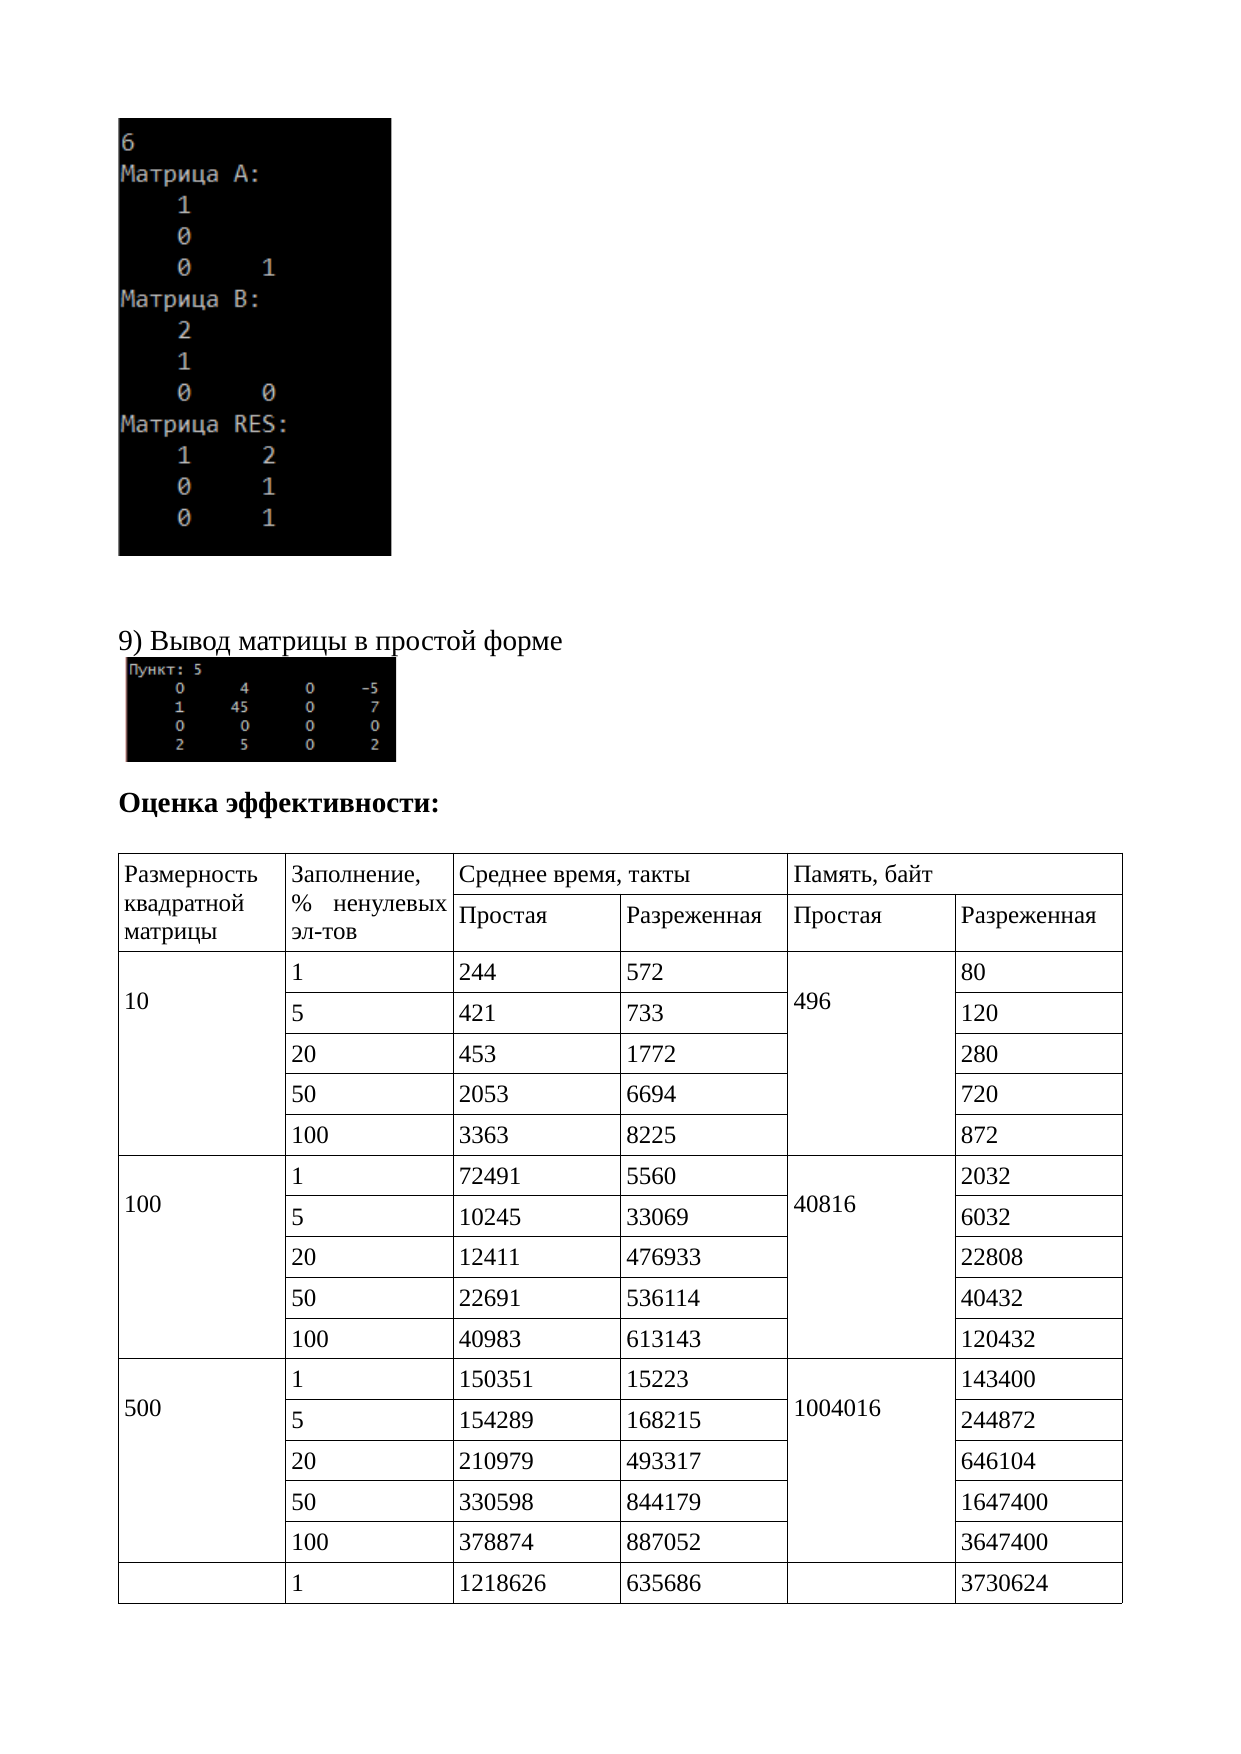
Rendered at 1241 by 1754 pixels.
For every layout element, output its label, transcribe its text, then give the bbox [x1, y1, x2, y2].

table_cell 244 [454, 952, 620, 992]
table_cell 50 [286, 1278, 453, 1317]
table_cell 100 [286, 1115, 453, 1154]
table_cell 3647400 [956, 1522, 1122, 1562]
table_cell 40816 [788, 1156, 955, 1358]
table_cell 1647400 [956, 1481, 1122, 1521]
table_cell 1004016 [788, 1359, 955, 1562]
table_cell 100 [286, 1522, 453, 1562]
table_cell 40432 [956, 1278, 1122, 1317]
table_cell 168215 [621, 1400, 787, 1440]
table_cell 22808 [956, 1237, 1122, 1277]
table_cell 378874 [454, 1522, 620, 1562]
table_cell 844179 [621, 1481, 787, 1521]
table_cell 1772 [621, 1034, 787, 1073]
table_cell 493317 [621, 1441, 787, 1480]
table_cell 22691 [454, 1278, 620, 1317]
table_cell 421 [454, 993, 620, 1032]
table_cell 1 [286, 1563, 453, 1603]
table_cell 15223 [621, 1359, 787, 1399]
table_cell 720 [956, 1074, 1122, 1114]
table_cell 6032 [956, 1196, 1122, 1236]
table_cell 210979 [454, 1441, 620, 1480]
table_cell 244872 [956, 1400, 1122, 1440]
text 9) Вывод матрицы в простой форме [118, 623, 1122, 656]
table_cell 120432 [956, 1319, 1122, 1358]
table_cell 280 [956, 1034, 1122, 1073]
table_cell 330598 [454, 1481, 620, 1521]
table_cell 12411 [454, 1237, 620, 1277]
table_header Среднее время, такты [454, 854, 787, 893]
table_cell 613143 [621, 1319, 787, 1358]
table_cell 572 [621, 952, 787, 992]
table_cell 143400 [956, 1359, 1122, 1399]
table_cell 50 [286, 1481, 453, 1521]
table_cell 33069 [621, 1196, 787, 1236]
table_cell 453 [454, 1034, 620, 1073]
table_cell 1 [286, 952, 453, 992]
table_cell Разреженная [956, 895, 1122, 951]
text Оценка эффективности: [118, 786, 1122, 819]
table_header Заполнение, % ненулевых эл-тов [286, 854, 453, 951]
table_cell Простая [454, 895, 620, 951]
table_cell 2053 [454, 1074, 620, 1114]
table_cell 476933 [621, 1237, 787, 1277]
table_cell 5 [286, 1196, 453, 1236]
table_cell 2032 [956, 1156, 1122, 1195]
table_cell Разреженная [621, 895, 787, 951]
table_cell 154289 [454, 1400, 620, 1440]
table_cell 1 [286, 1156, 453, 1195]
table_cell 635686 [621, 1563, 787, 1603]
table_cell 5560 [621, 1156, 787, 1195]
table_cell 20 [286, 1441, 453, 1480]
table_cell 50 [286, 1074, 453, 1114]
table_cell 887052 [621, 1522, 787, 1562]
table_cell 646104 [956, 1441, 1122, 1480]
table_cell [788, 1563, 955, 1603]
table_cell 496 [788, 952, 955, 1154]
table_header Память, байт [788, 854, 1122, 893]
table_cell 500 [119, 1359, 285, 1562]
table_cell 3730624 [956, 1563, 1122, 1603]
table_cell Простая [788, 895, 955, 951]
table_cell 8225 [621, 1115, 787, 1154]
table_cell 733 [621, 993, 787, 1032]
table_cell 40983 [454, 1319, 620, 1358]
table_cell 5 [286, 993, 453, 1032]
table_cell 872 [956, 1115, 1122, 1154]
table_cell 20 [286, 1034, 453, 1073]
table_cell 20 [286, 1237, 453, 1277]
table_cell 10245 [454, 1196, 620, 1236]
table_cell 6694 [621, 1074, 787, 1114]
table_cell 100 [286, 1319, 453, 1358]
table_header Размерность квадратной матрицы [119, 854, 285, 951]
table_cell 80 [956, 952, 1122, 992]
table_cell 1 [286, 1359, 453, 1399]
table_cell 1218626 [454, 1563, 620, 1603]
table_cell 150351 [454, 1359, 620, 1399]
table_cell 5 [286, 1400, 453, 1440]
table_cell 120 [956, 993, 1122, 1032]
table_cell 100 [119, 1156, 285, 1358]
table_cell 536114 [621, 1278, 787, 1317]
table_cell 72491 [454, 1156, 620, 1195]
table_cell 3363 [454, 1115, 620, 1154]
table_cell 10 [119, 952, 285, 1154]
table_cell [119, 1563, 285, 1603]
